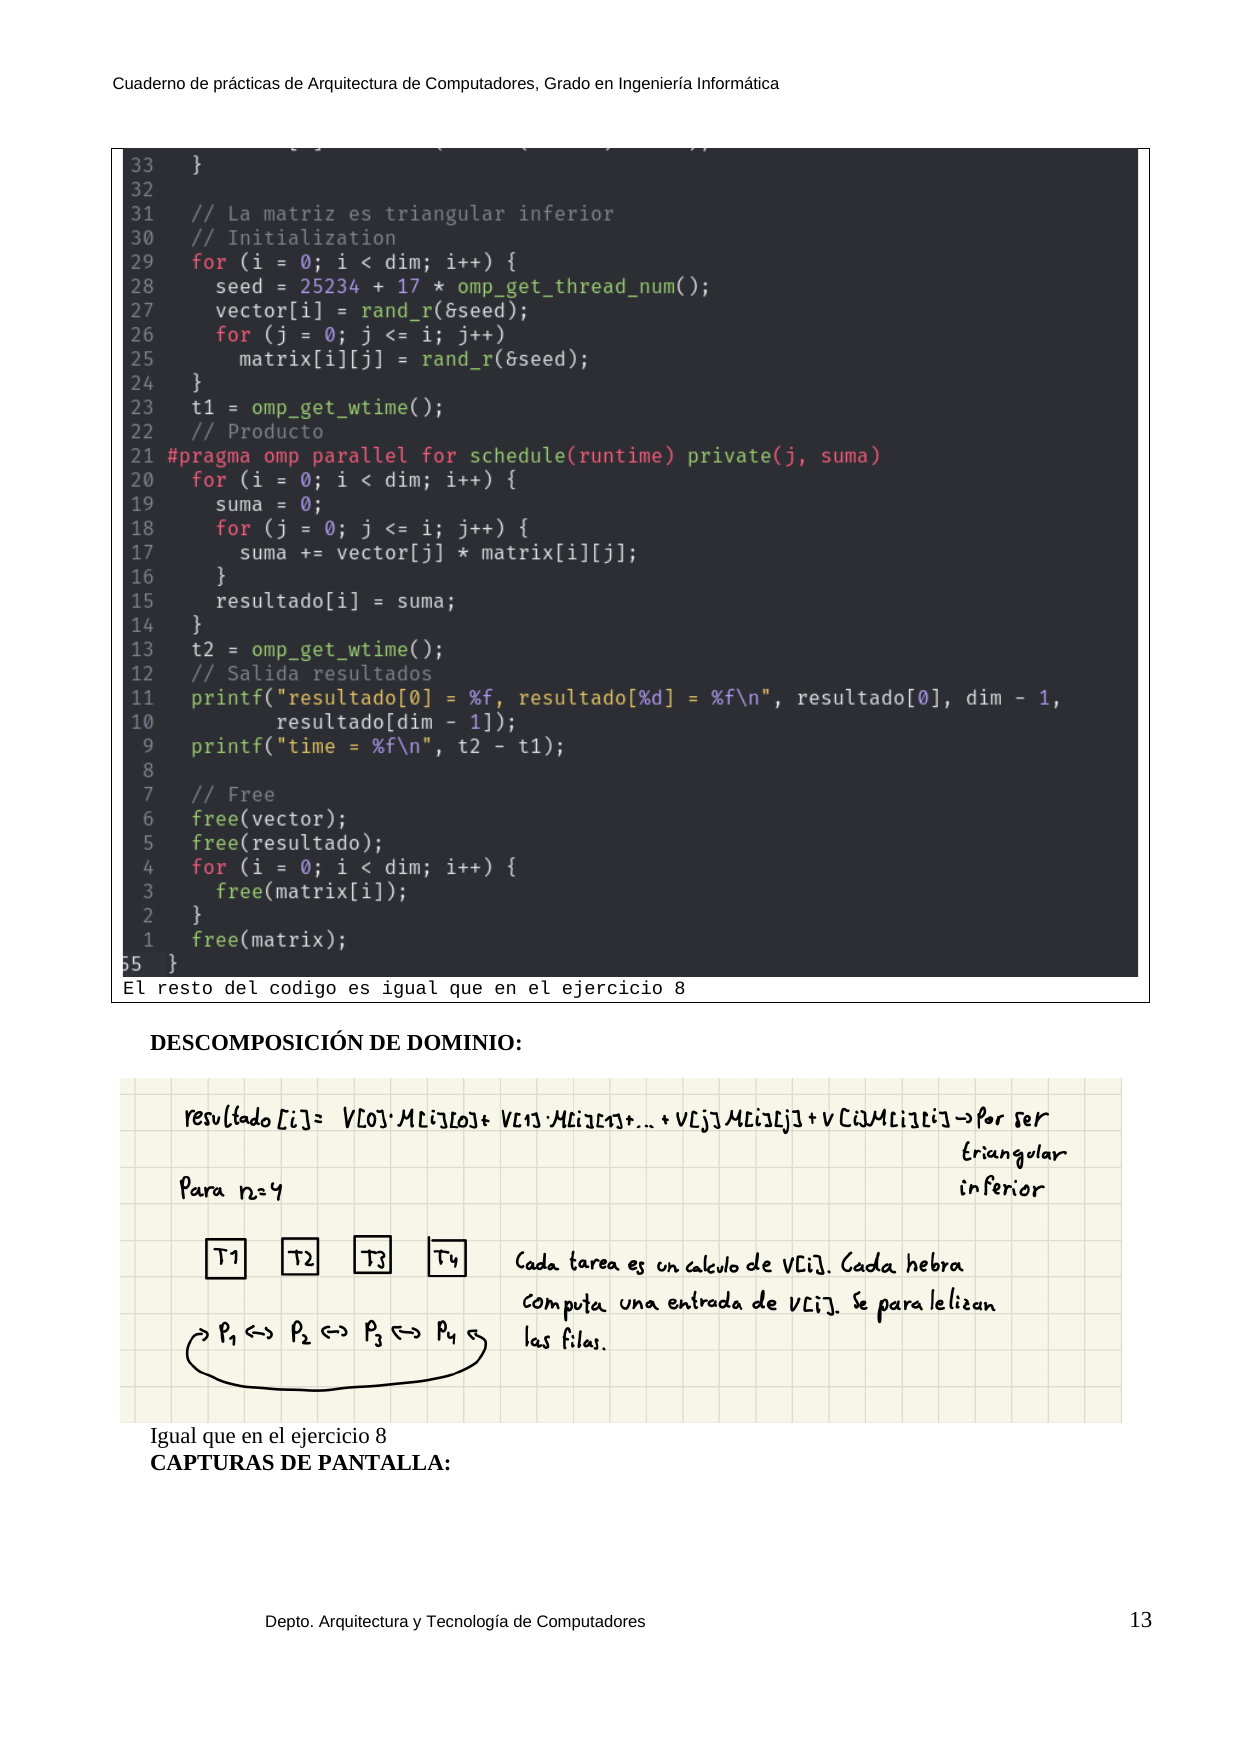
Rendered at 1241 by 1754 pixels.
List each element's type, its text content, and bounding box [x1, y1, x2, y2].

picture [120, 1078, 1123, 1423]
text CAPTURAS DE PANTALLA: [150, 1449, 1152, 1475]
table_header El resto del codigo es igual que en el ejercicio 8 [112, 149, 1149, 1002]
picture [122, 148, 1139, 977]
text DESCOMPOSICIÓN DE DOMINIO: [150, 1029, 1152, 1056]
text Igual que en el ejercicio 8 [150, 1056, 1152, 1449]
